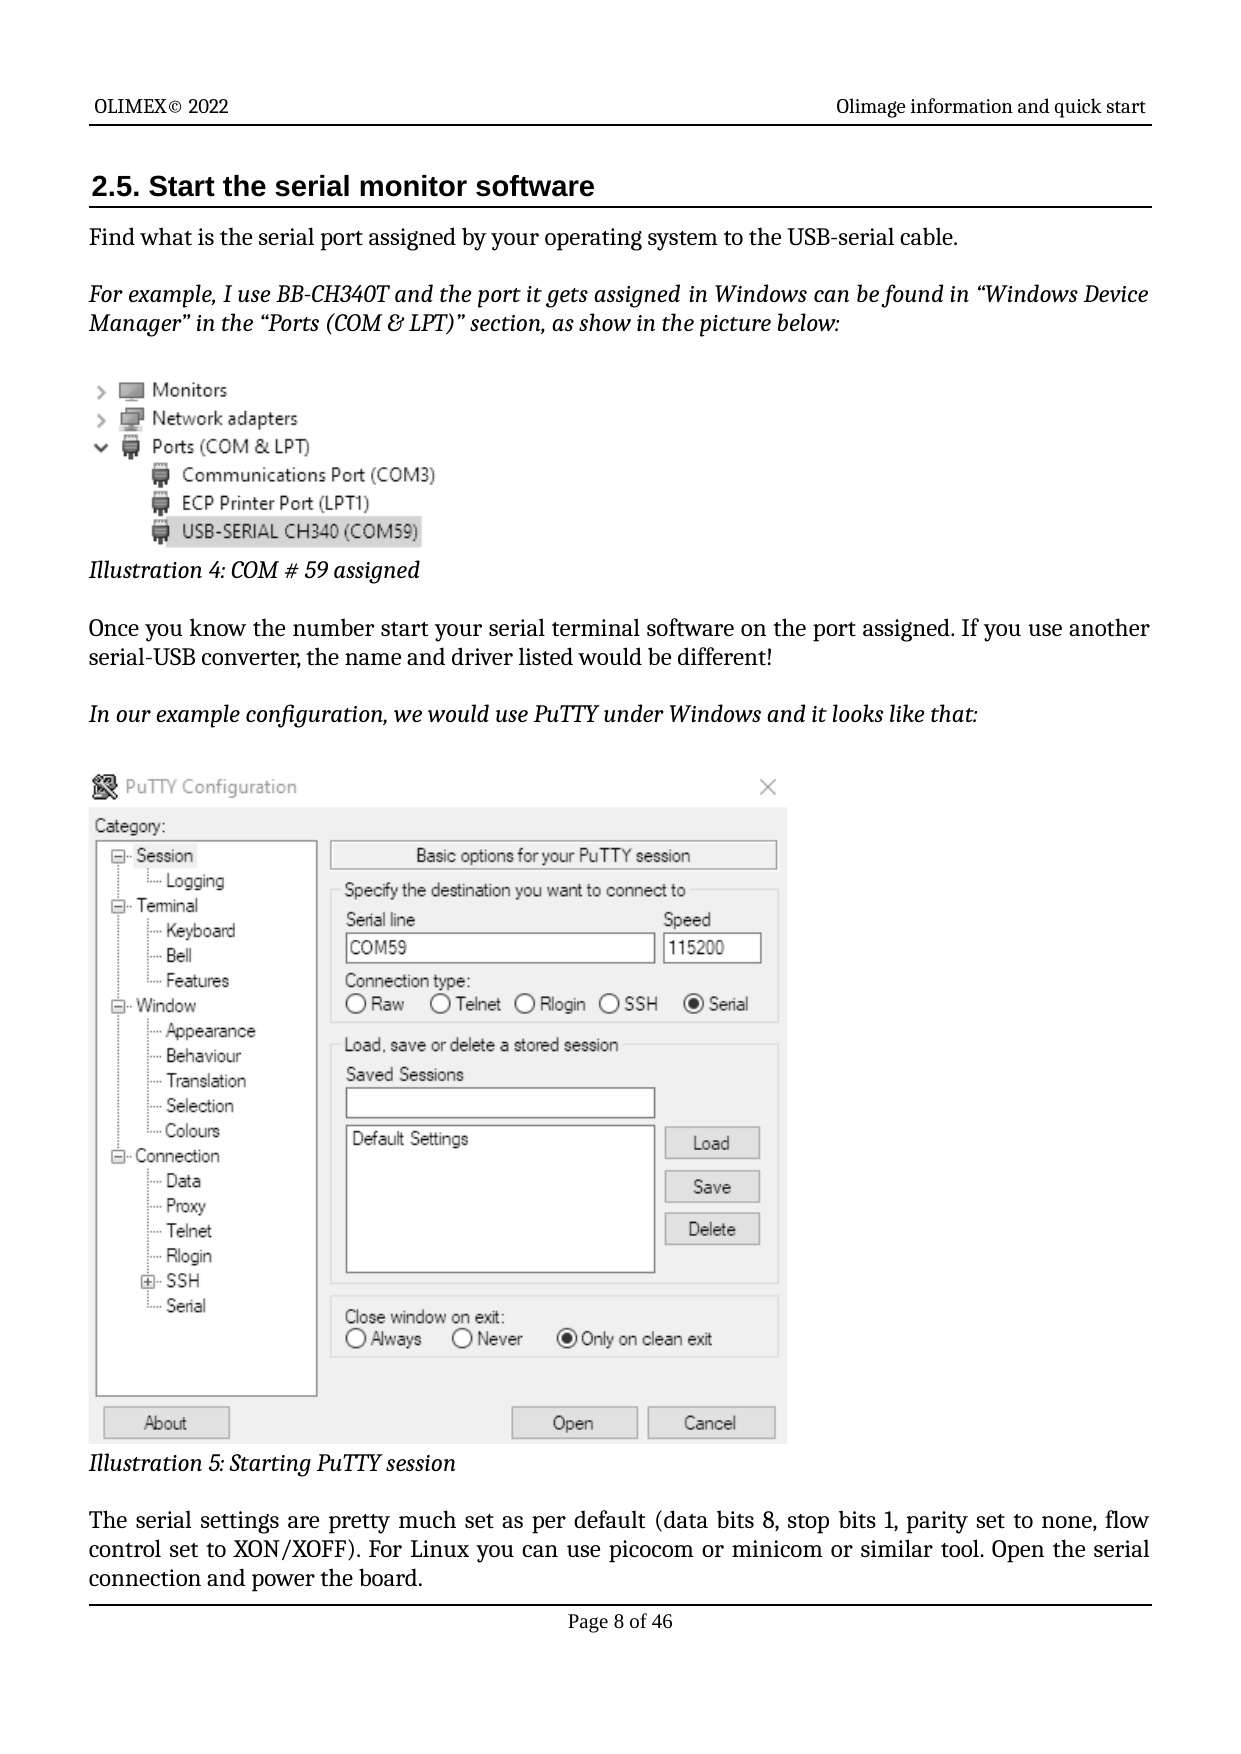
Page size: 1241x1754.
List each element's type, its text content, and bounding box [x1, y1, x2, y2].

text In our example configuration, we would use PuTTY under Windows and it looks like that: [88, 700, 1152, 729]
picture [88, 379, 450, 551]
text For example, I use BB-CH340T and the port it gets assigned in Windows can be found in “Windows Device Manager” in the “Ports (COM & LPT)” section, as show in the picture below: [88, 280, 1152, 338]
text Illustration 5: Starting PuTTY session [88, 1444, 787, 1478]
text Once you know the number start your serial terminal software on the port assigned. If you use another serial-USB converter, the name and driver listed would be different! [88, 614, 1152, 671]
text The serial settings are pretty much set as per default (data bits 8, stop bits 1, parity set to none, flow control set to XON/XOFF). For Linux you can use picocom or minicom or similar tool. Open the serial connection and power the board. [88, 1506, 1152, 1593]
text Find what is the serial port assigned by your operating system to the USB-serial cable. [88, 223, 1152, 252]
picture [88, 770, 787, 1444]
text Illustration 4: COM # 59 assigned [88, 551, 449, 585]
subtitle 2.5. Start the serial monitor software [88, 167, 1152, 208]
